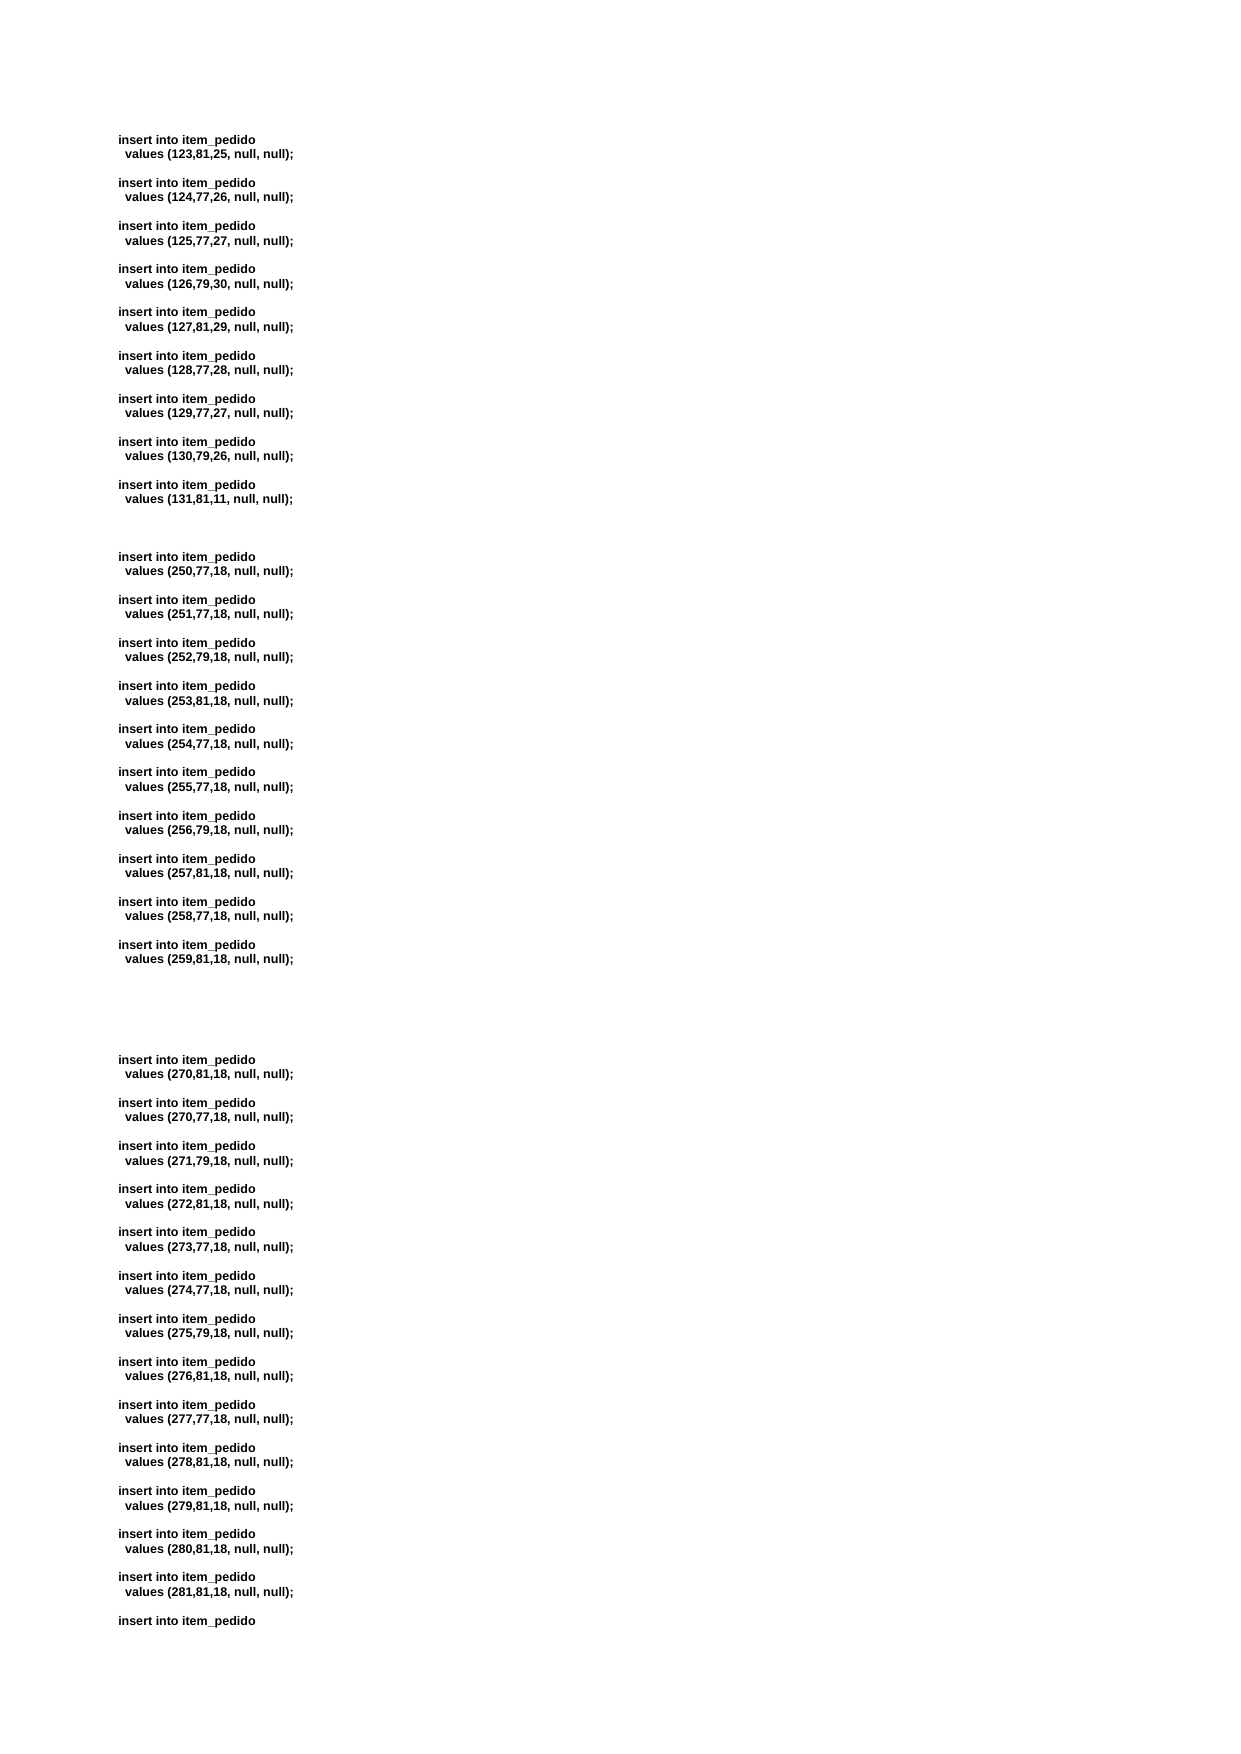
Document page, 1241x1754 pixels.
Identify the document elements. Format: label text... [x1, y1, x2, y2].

text insert into item_pedido [118, 1570, 1122, 1584]
text values (125,77,27, null, null); [118, 233, 1122, 247]
text insert into item_pedido [118, 1225, 1122, 1239]
text values (259,81,18, null, null); [118, 952, 1122, 966]
text insert into item_pedido [118, 391, 1122, 406]
text values (281,81,18, null, null); [118, 1584, 1122, 1599]
text values (250,77,18, null, null); [118, 564, 1122, 578]
text insert into item_pedido [118, 1096, 1122, 1110]
text values (257,81,18, null, null); [118, 866, 1122, 880]
text insert into item_pedido [118, 1139, 1122, 1153]
text values (276,81,18, null, null); [118, 1369, 1122, 1383]
text values (258,77,18, null, null); [118, 909, 1122, 923]
text insert into item_pedido [118, 679, 1122, 693]
text values (128,77,28, null, null); [118, 362, 1122, 377]
text insert into item_pedido [118, 1052, 1122, 1067]
text insert into item_pedido [118, 1397, 1122, 1412]
text values (270,81,18, null, null); [118, 1067, 1122, 1081]
text insert into item_pedido [118, 1613, 1122, 1627]
text values (252,79,18, null, null); [118, 650, 1122, 664]
text insert into item_pedido [118, 305, 1122, 319]
text values (278,81,18, null, null); [118, 1455, 1122, 1469]
text values (272,81,18, null, null); [118, 1196, 1122, 1211]
text insert into item_pedido [118, 132, 1122, 147]
text insert into item_pedido [118, 937, 1122, 952]
text values (280,81,18, null, null); [118, 1541, 1122, 1556]
text values (131,81,11, null, null); [118, 492, 1122, 506]
text values (251,77,18, null, null); [118, 607, 1122, 621]
text insert into item_pedido [118, 894, 1122, 909]
text values (255,77,18, null, null); [118, 779, 1122, 794]
text values (253,81,18, null, null); [118, 693, 1122, 707]
text values (127,81,29, null, null); [118, 319, 1122, 334]
text insert into item_pedido [118, 219, 1122, 233]
text insert into item_pedido [118, 176, 1122, 190]
text insert into item_pedido [118, 262, 1122, 276]
text insert into item_pedido [118, 636, 1122, 650]
text insert into item_pedido [118, 477, 1122, 492]
text insert into item_pedido [118, 592, 1122, 607]
text values (126,79,30, null, null); [118, 276, 1122, 291]
text values (129,77,27, null, null); [118, 406, 1122, 420]
text insert into item_pedido [118, 549, 1122, 564]
text insert into item_pedido [118, 808, 1122, 822]
text values (279,81,18, null, null); [118, 1498, 1122, 1512]
text values (254,77,18, null, null); [118, 736, 1122, 751]
text values (256,79,18, null, null); [118, 822, 1122, 837]
text insert into item_pedido [118, 1354, 1122, 1369]
text insert into item_pedido [118, 348, 1122, 362]
text values (271,79,18, null, null); [118, 1153, 1122, 1167]
text values (124,77,26, null, null); [118, 190, 1122, 204]
text insert into item_pedido [118, 722, 1122, 736]
text insert into item_pedido [118, 765, 1122, 779]
text insert into item_pedido [118, 1441, 1122, 1455]
text insert into item_pedido [118, 1268, 1122, 1282]
text values (275,79,18, null, null); [118, 1326, 1122, 1340]
text insert into item_pedido [118, 1311, 1122, 1326]
text values (123,81,25, null, null); [118, 147, 1122, 161]
text values (277,77,18, null, null); [118, 1412, 1122, 1426]
text insert into item_pedido [118, 1484, 1122, 1498]
text insert into item_pedido [118, 851, 1122, 866]
text insert into item_pedido [118, 1182, 1122, 1196]
text values (130,79,26, null, null); [118, 449, 1122, 463]
text values (273,77,18, null, null); [118, 1239, 1122, 1254]
text insert into item_pedido [118, 434, 1122, 449]
text values (274,77,18, null, null); [118, 1282, 1122, 1297]
text values (270,77,18, null, null); [118, 1110, 1122, 1124]
text insert into item_pedido [118, 1527, 1122, 1541]
